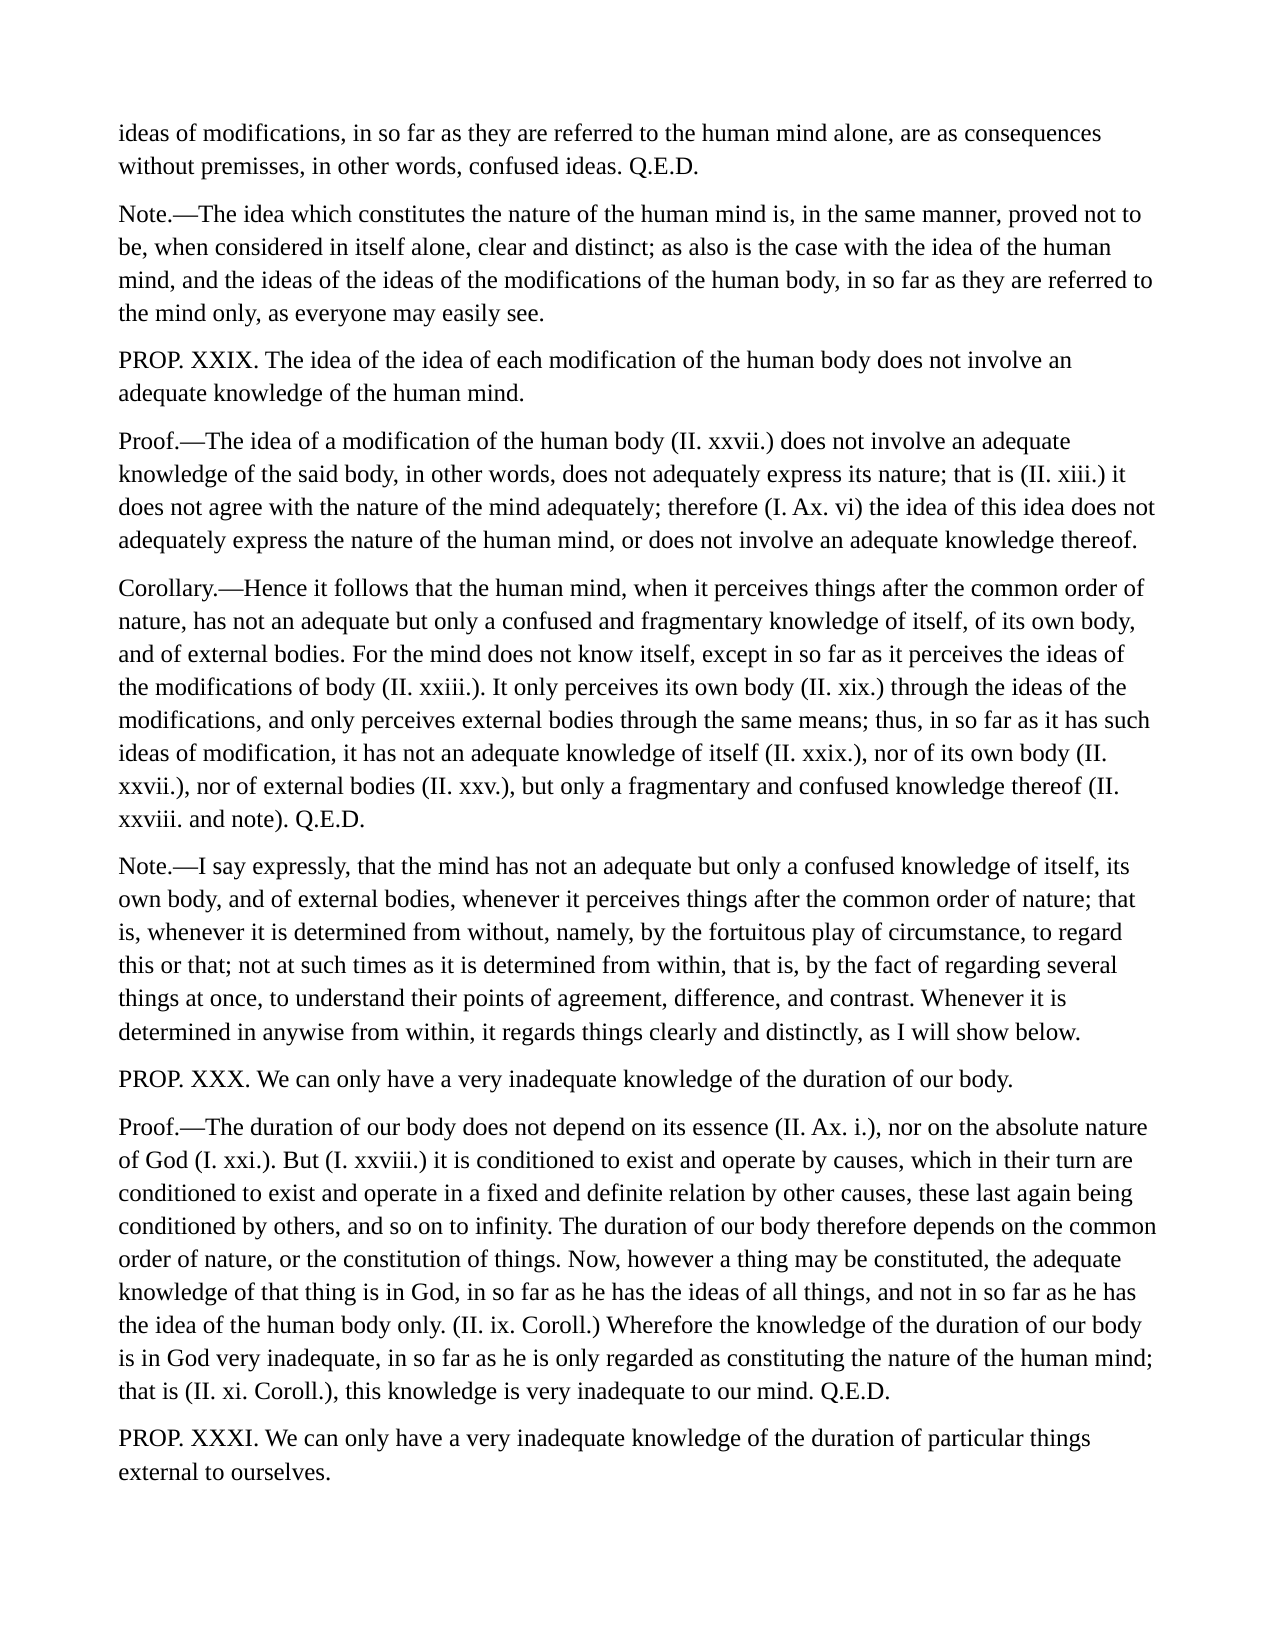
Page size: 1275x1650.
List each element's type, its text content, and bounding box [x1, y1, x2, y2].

text Corollary.—Hence it follows that the human mind, when it perceives things after the common order of nature, has not an adequate but only a confused and fragmentary knowledge of itself, of its own body, and of external bodies. For the mind does not know itself, except in so far as it perceives the ideas of the modifications of body (II. xxiii.). It only perceives its own body (II. xix.) through the ideas of the modifications, and only perceives external bodies through the same means; thus, in so far as it has such ideas of modification, it has not an adequate knowledge of itself (II. xxix.), nor of its own body (II. xxvii.), nor of external bodies (II. xxv.), but only a fragmentary and confused knowledge thereof (II. xxviii. and note). Q.E.D. [118, 573, 1157, 833]
text Note.—I say expressly, that the mind has not an adequate but only a confused knowledge of itself, its own body, and of external bodies, whenever it perceives things after the common order of nature; that is, whenever it is determined from without, namely, by the fortuitous play of circumstance, to regard this or that; not at such times as it is determined from within, that is, by the fact of regarding several things at once, to understand their points of agreement, difference, and contrast. Whenever it is determined in anywise from within, it regards things clearly and distinctly, as I will show below. [118, 851, 1157, 1045]
text Proof.—The duration of our body does not depend on its essence (II. Ax. i.), nor on the absolute nature of God (I. xxi.). But (I. xxviii.) it is conditioned to exist and operate by causes, which in their turn are conditioned to exist and operate in a fixed and definite relation by other causes, these last again being conditioned by others, and so on to infinity. The duration of our body therefore depends on the common order of nature, or the constitution of things. Now, however a thing may be constituted, the adequate knowledge of that thing is in God, in so far as he has the ideas of all things, and not in so far as he has the idea of the human body only. (II. ix. Coroll.) Wherefore the knowledge of the duration of our body is in God very inadequate, in so far as he is only regarded as constituting the nature of the human mind; that is (II. xi. Coroll.), this knowledge is very inadequate to our mind. Q.E.D. [118, 1112, 1157, 1405]
text PROP. XXXI. We can only have a very inadequate knowledge of the duration of particular things external to ourselves. [118, 1423, 1157, 1485]
text PROP. XXIX. The idea of the idea of each modification of the human body does not involve an adequate knowledge of the human mind. [118, 345, 1157, 407]
text Note.—The idea which constitutes the nature of the human mind is, in the same manner, proved not to be, when considered in itself alone, clear and distinct; as also is the case with the idea of the human mind, and the ideas of the ideas of the modifications of the human body, in so far as they are referred to the mind only, as everyone may easily see. [118, 199, 1157, 327]
text ideas of modifications, in so far as they are referred to the human mind alone, are as consequences without premisses, in other words, confused ideas. Q.E.D. [118, 118, 1157, 180]
text PROP. XXX. We can only have a very inadequate knowledge of the duration of our body. [118, 1064, 1157, 1093]
text Proof.—The idea of a modification of the human body (II. xxvii.) does not involve an adequate knowledge of the said body, in other words, does not adequately express its nature; that is (II. xiii.) it does not agree with the nature of the mind adequately; therefore (I. Ax. vi) the idea of this idea does not adequately express the nature of the human mind, or does not involve an adequate knowledge thereof. [118, 426, 1157, 554]
